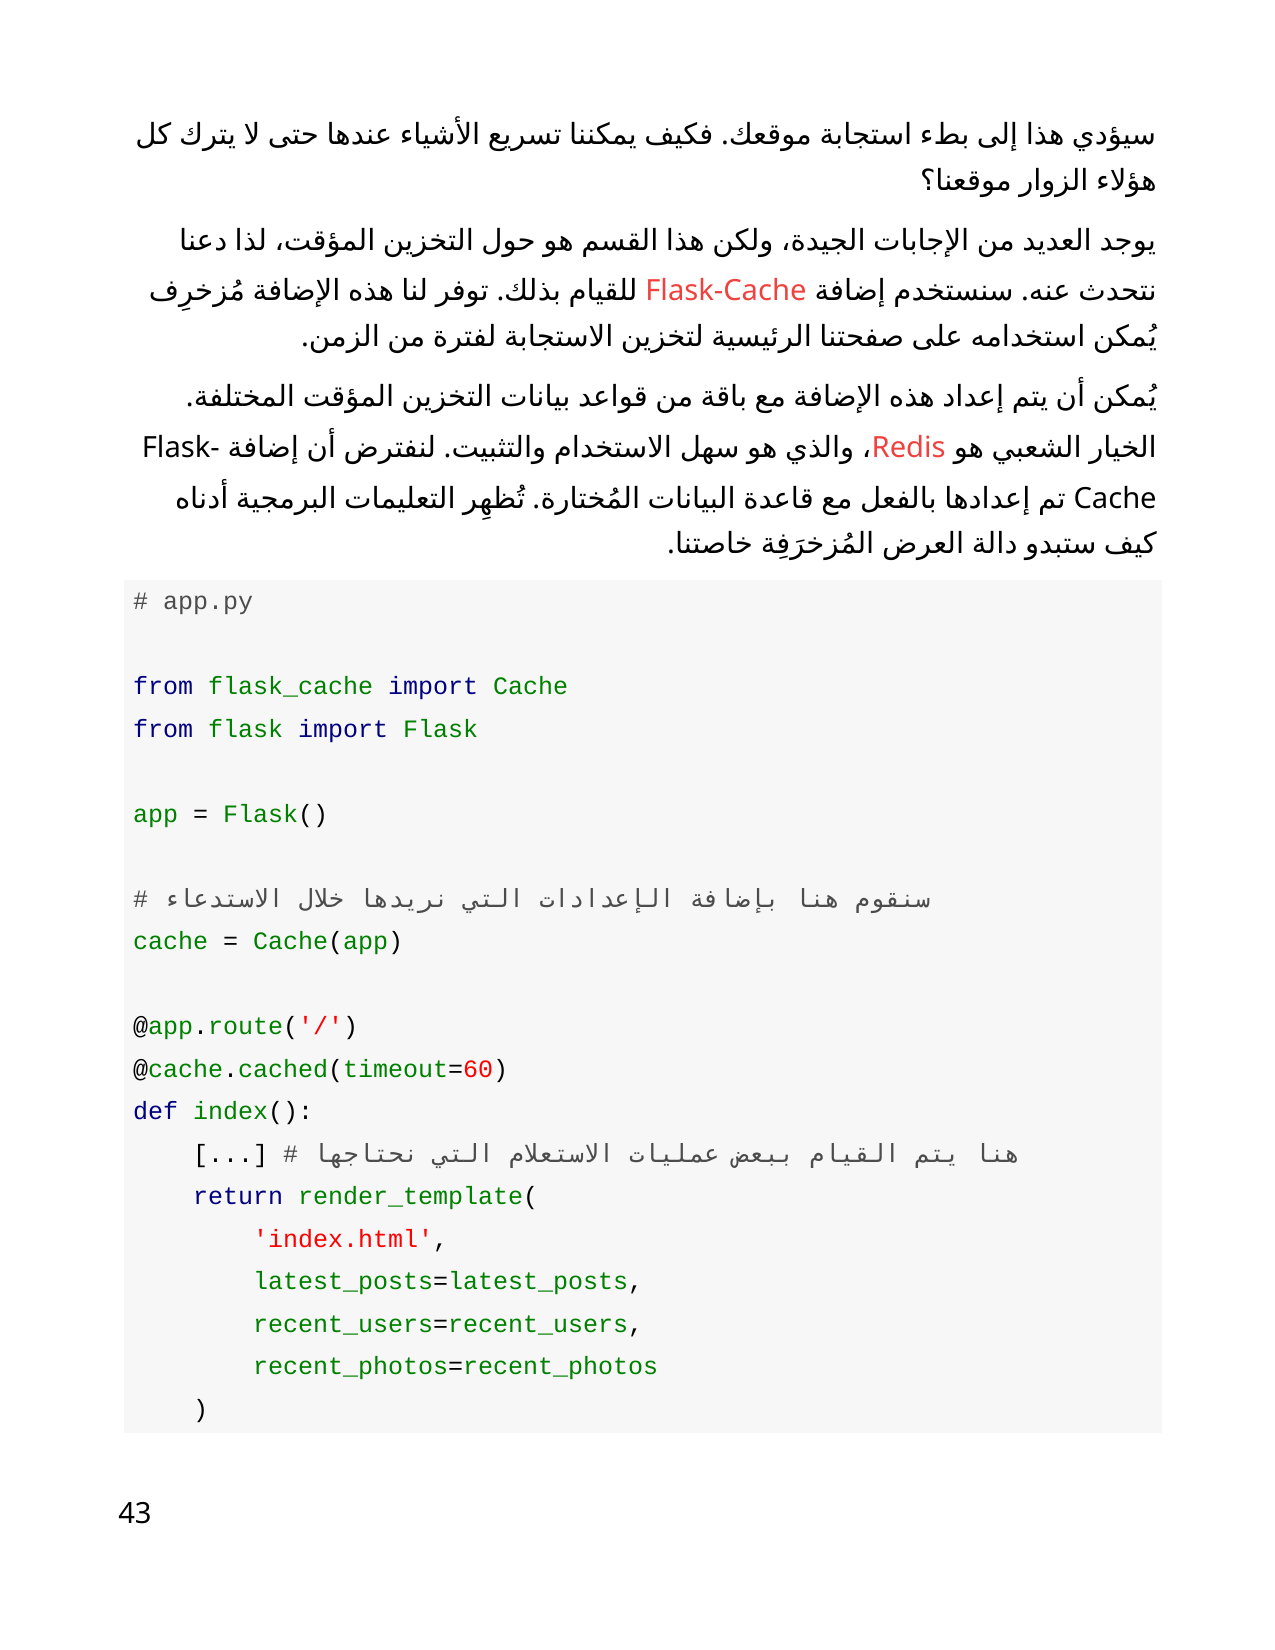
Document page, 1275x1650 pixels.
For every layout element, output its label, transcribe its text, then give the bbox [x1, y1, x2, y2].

text recent_users=recent_users, [133, 1311, 1153, 1340]
text تخيّل أنَّ مقالة ما ذكرت تطبيقاً لك ونُشرِت على موقع CNN وبعض المواقع الإخبارية الأخرى. من المؤكَّد أنَّك ستحصل على آلاف الزيارات في كل ثانية بعد الخبر. وبما أن الصفحة الرئيسية في موقعك تقوم بعدة استعلامات في قاعدة البيانات في كل زيارة، سيؤدي هذا إلى بطء استجابة موقعك. فكيف يمكننا تسريع الأشياء عندها حتى لا يترك كل هؤلاء الزوار موقعنا؟ [118, 118, 1157, 202]
text @app.route('/') [133, 1014, 1153, 1042]
text from flask import Flask [133, 716, 1153, 745]
text 'index.html', [133, 1226, 1153, 1255]
text latest_posts=latest_posts, [133, 1269, 1153, 1297]
text ) [133, 1396, 1153, 1425]
text def index(): [133, 1099, 1153, 1127]
text # app.py [133, 589, 1153, 617]
text يوجد العديد من الإجابات الجيدة، ولكن هذا القسم هو حول التخزين المؤقت، لذا دعنا نتحدث عنه. سنستخدم إضافة Flask-Cache للقيام بذلك. توفر لنا هذه الإضافة مُزخرِف يُمكن استخدامه على صفحتنا الرئيسية لتخزين الاستجابة لفترة من الزمن. [118, 224, 1157, 358]
text يُمكن أن يتم إعداد هذه الإضافة مع باقة من قواعد بيانات التخزين المؤقت المختلفة. الخيار الشعبي هو Redis، والذي هو سهل الاستخدام والتثبيت. لنفترض أن إضافة Flask-Cache تم إعدادها بالفعل مع قاعدة البيانات المُختارة. تُظهِر التعليمات البرمجية أدناه كيف ستبدو دالة العرض المُزخرَفِة خاصتنا. [118, 380, 1157, 566]
text # سنقوم هنا بإضافة الإعدادات التي نريدها خلال الاستدعاء [133, 886, 1153, 915]
text from flask_cache import Cache [133, 674, 1153, 702]
text @cache.cached(timeout=60) [133, 1056, 1153, 1085]
text cache = Cache(app) [133, 929, 1153, 957]
text return render_template( [133, 1184, 1153, 1212]
text recent_photos=recent_photos [133, 1354, 1153, 1382]
text [...] # هنا يتم القيام ببعض عمليات الاستعلام التي نحتاجها [133, 1141, 1153, 1170]
text app = Flask() [133, 801, 1153, 830]
